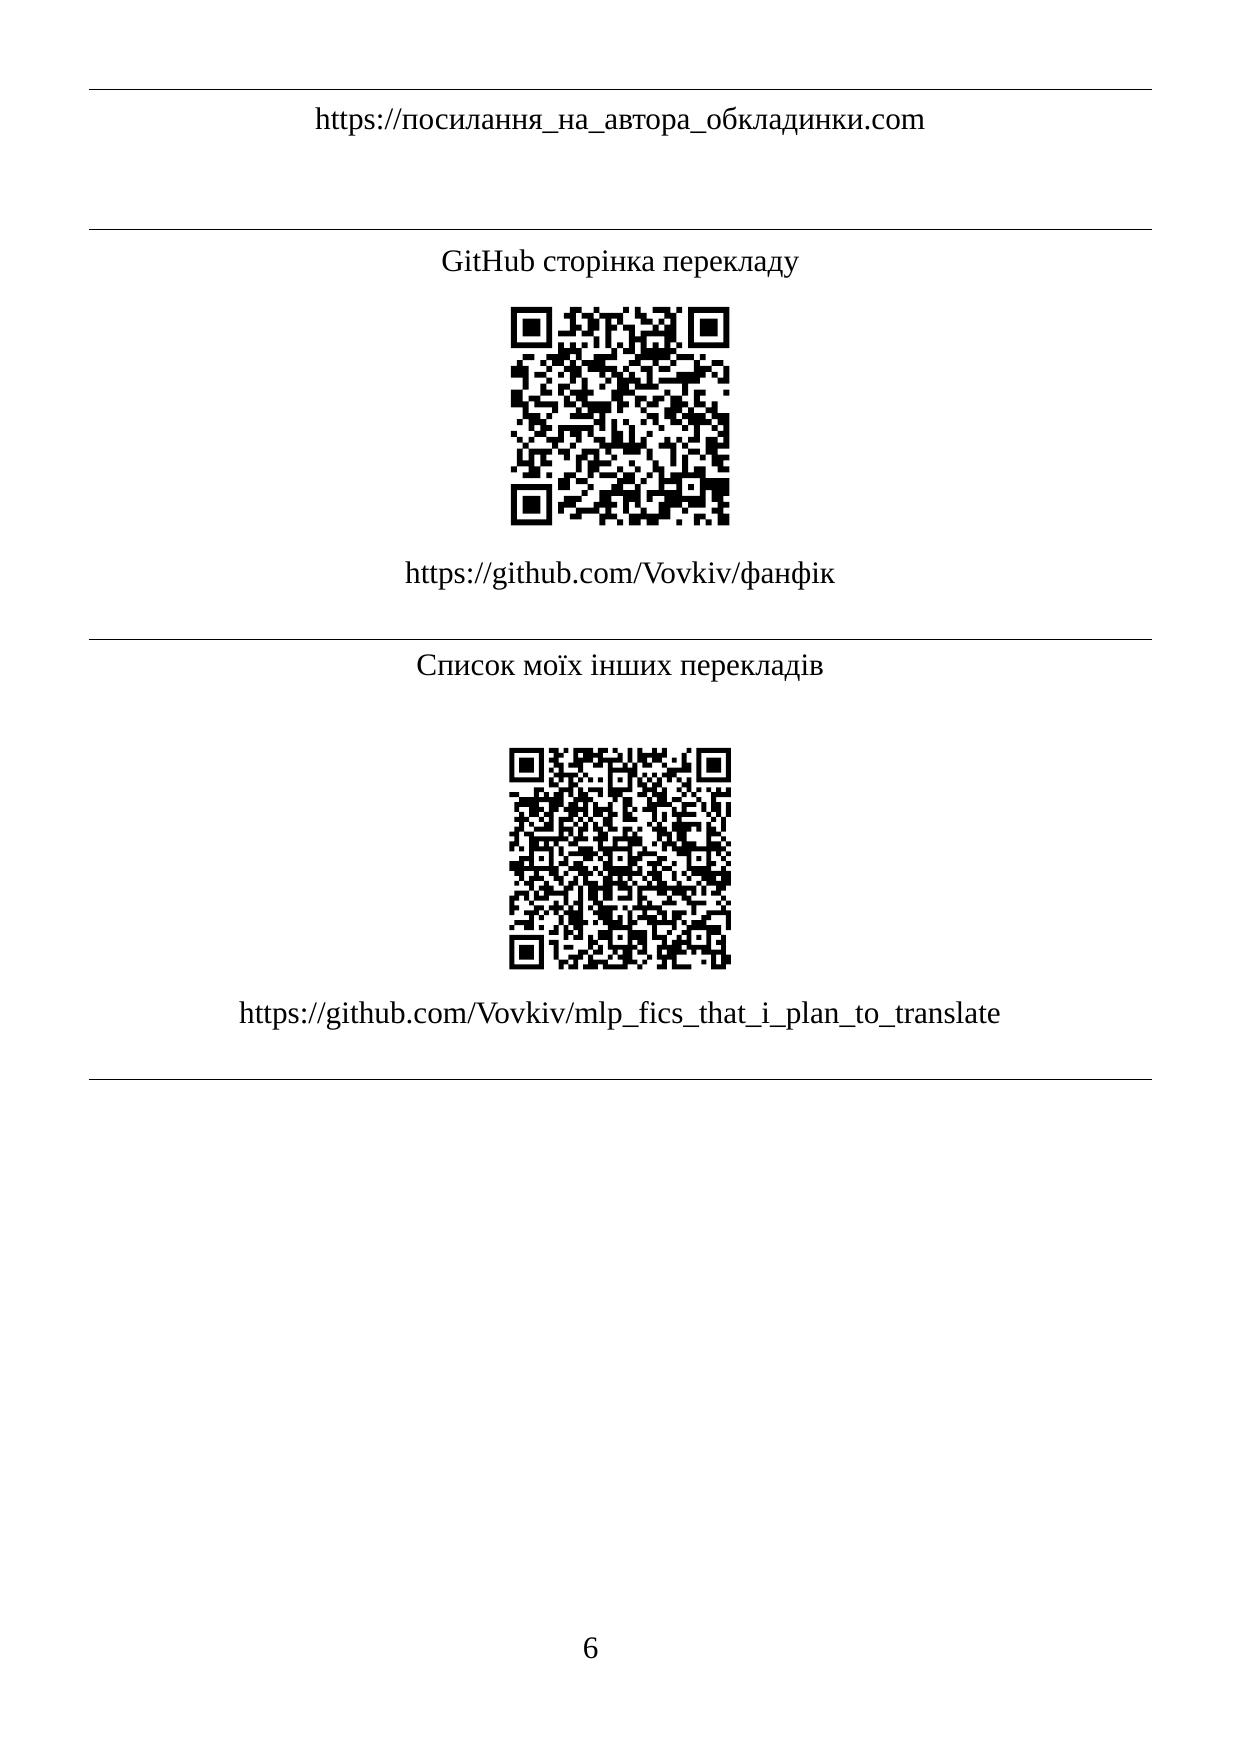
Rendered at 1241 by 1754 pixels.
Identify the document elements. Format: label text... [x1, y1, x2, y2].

table_cell [89, 735, 1152, 983]
table_cell Список моїх інших перекладів [89, 640, 1152, 734]
table_cell https://github.com/Vovkiv/фанфік [89, 543, 1152, 639]
table_cell https://github.com/Vovkiv/mlp_fics_that_i_plan_to_translate [89, 983, 1152, 1078]
table_cell https://посилання_на_автора_обкладинки.com [89, 90, 1152, 229]
table_cell [89, 289, 1152, 543]
table_cell GitHub сторінка перекладу [89, 230, 1152, 289]
